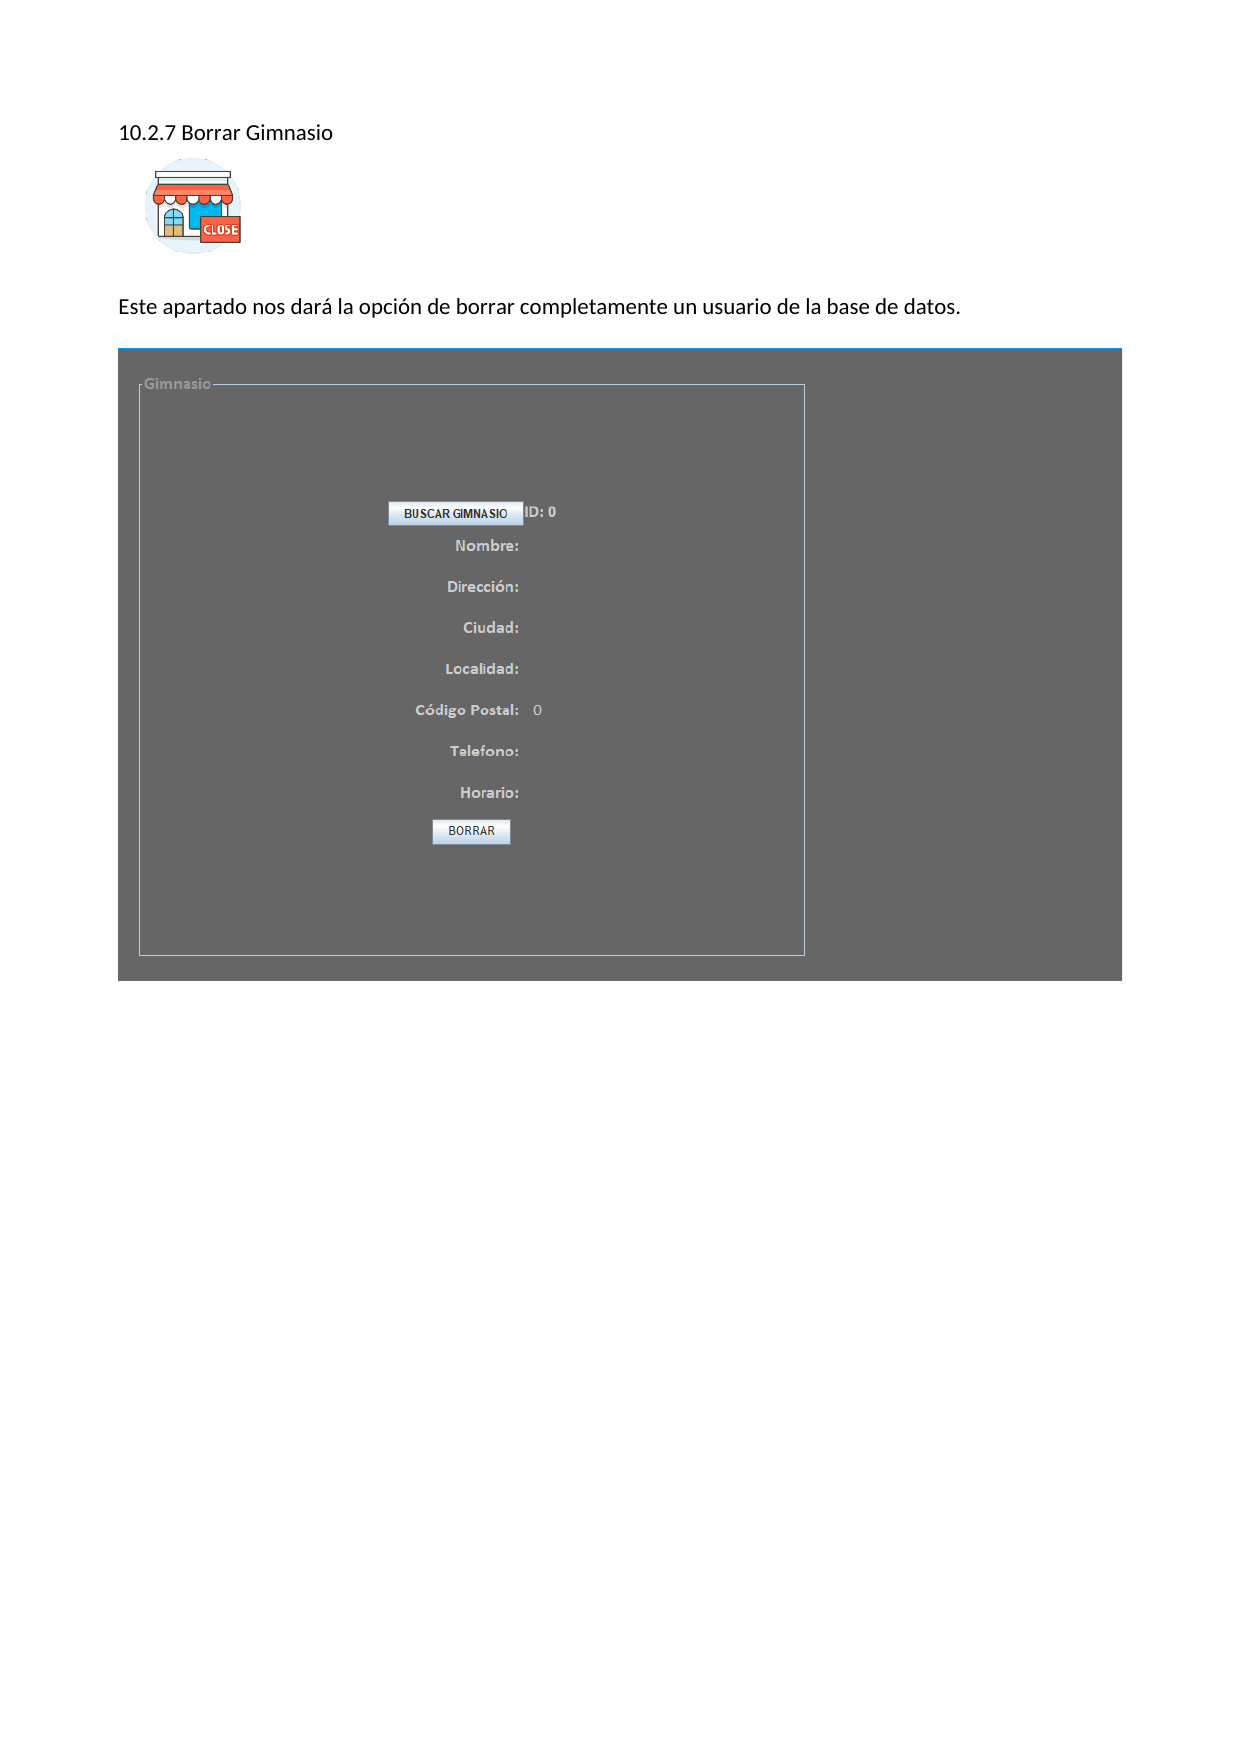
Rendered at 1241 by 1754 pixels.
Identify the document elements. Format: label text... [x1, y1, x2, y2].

picture [118, 348, 1123, 981]
text Este apartado nos dará la opción de borrar completamente un usuario de la base de datos. [118, 146, 1122, 320]
text 10.2.7 Borrar Gimnasio [118, 118, 1122, 146]
picture [133, 146, 252, 265]
